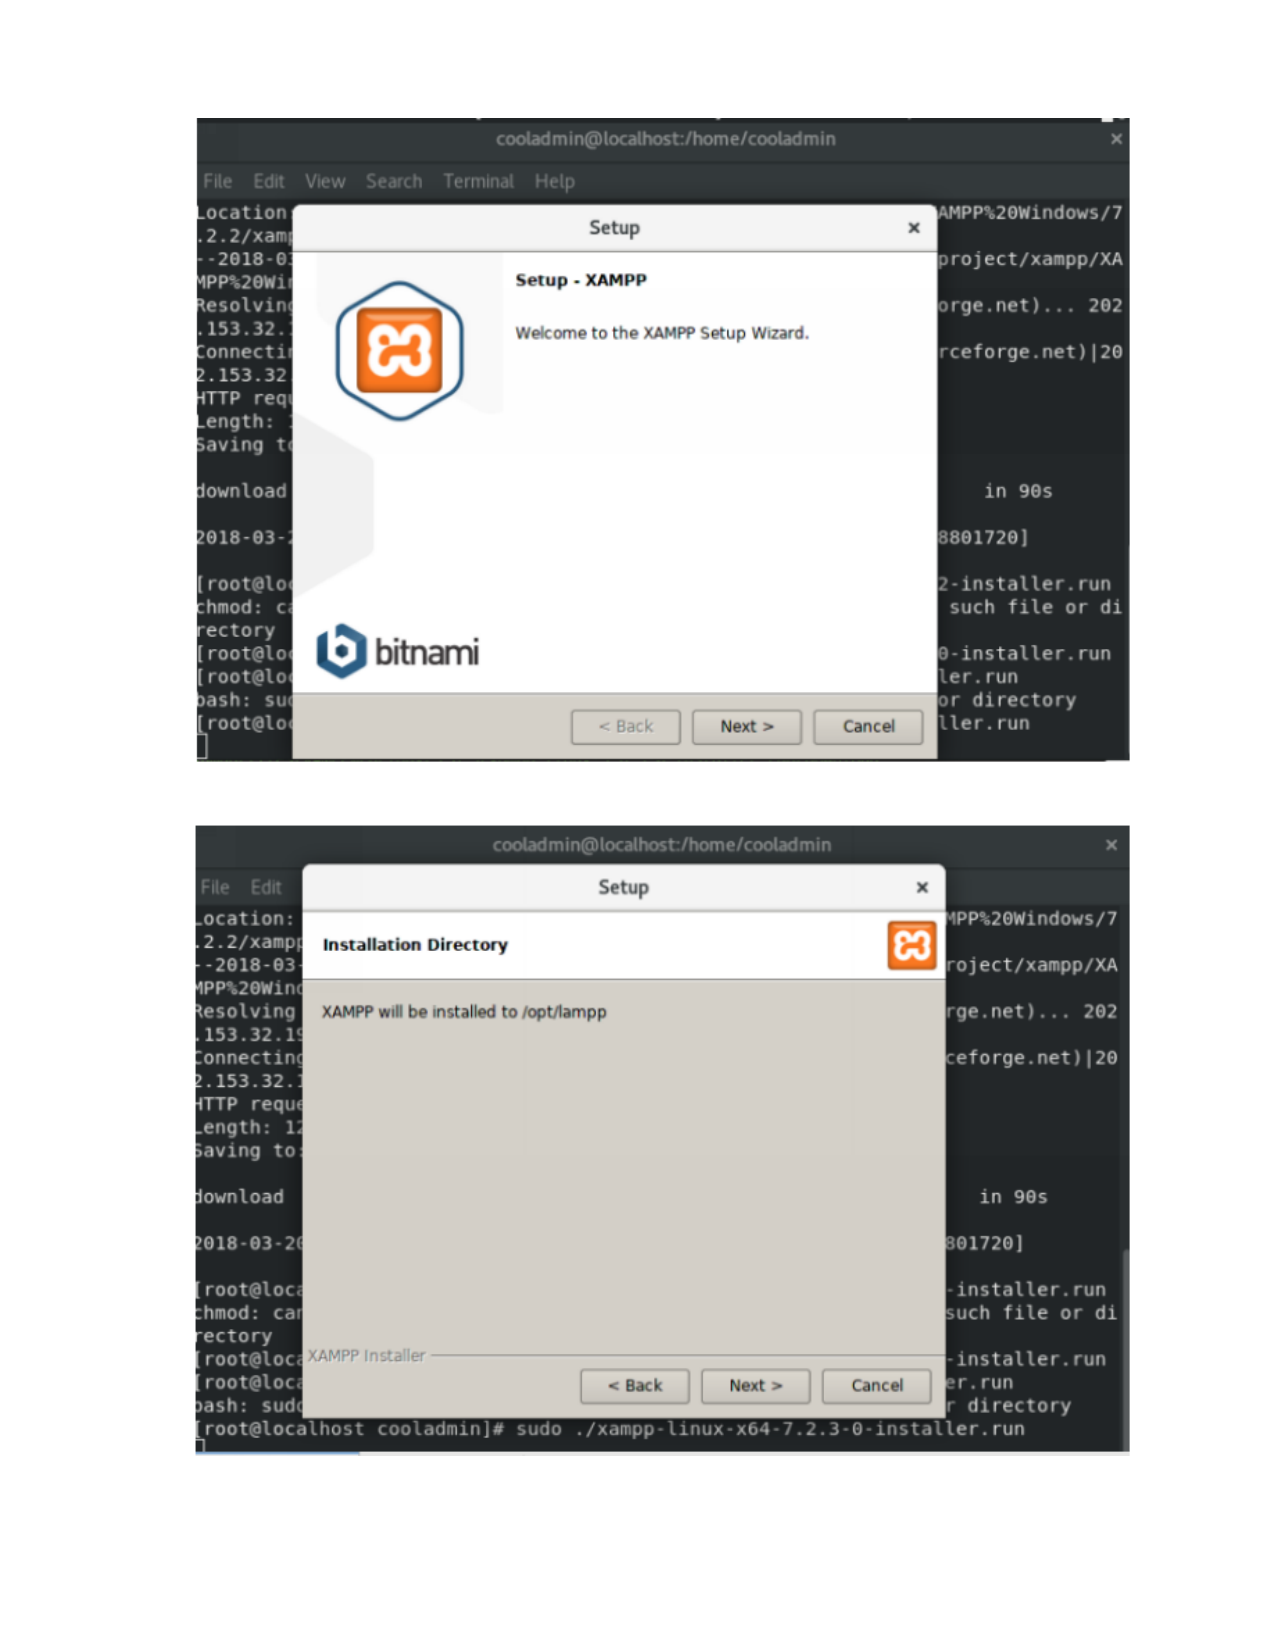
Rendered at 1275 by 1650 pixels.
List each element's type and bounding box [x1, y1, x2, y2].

picture [193, 823, 1134, 1456]
picture [193, 118, 1134, 766]
